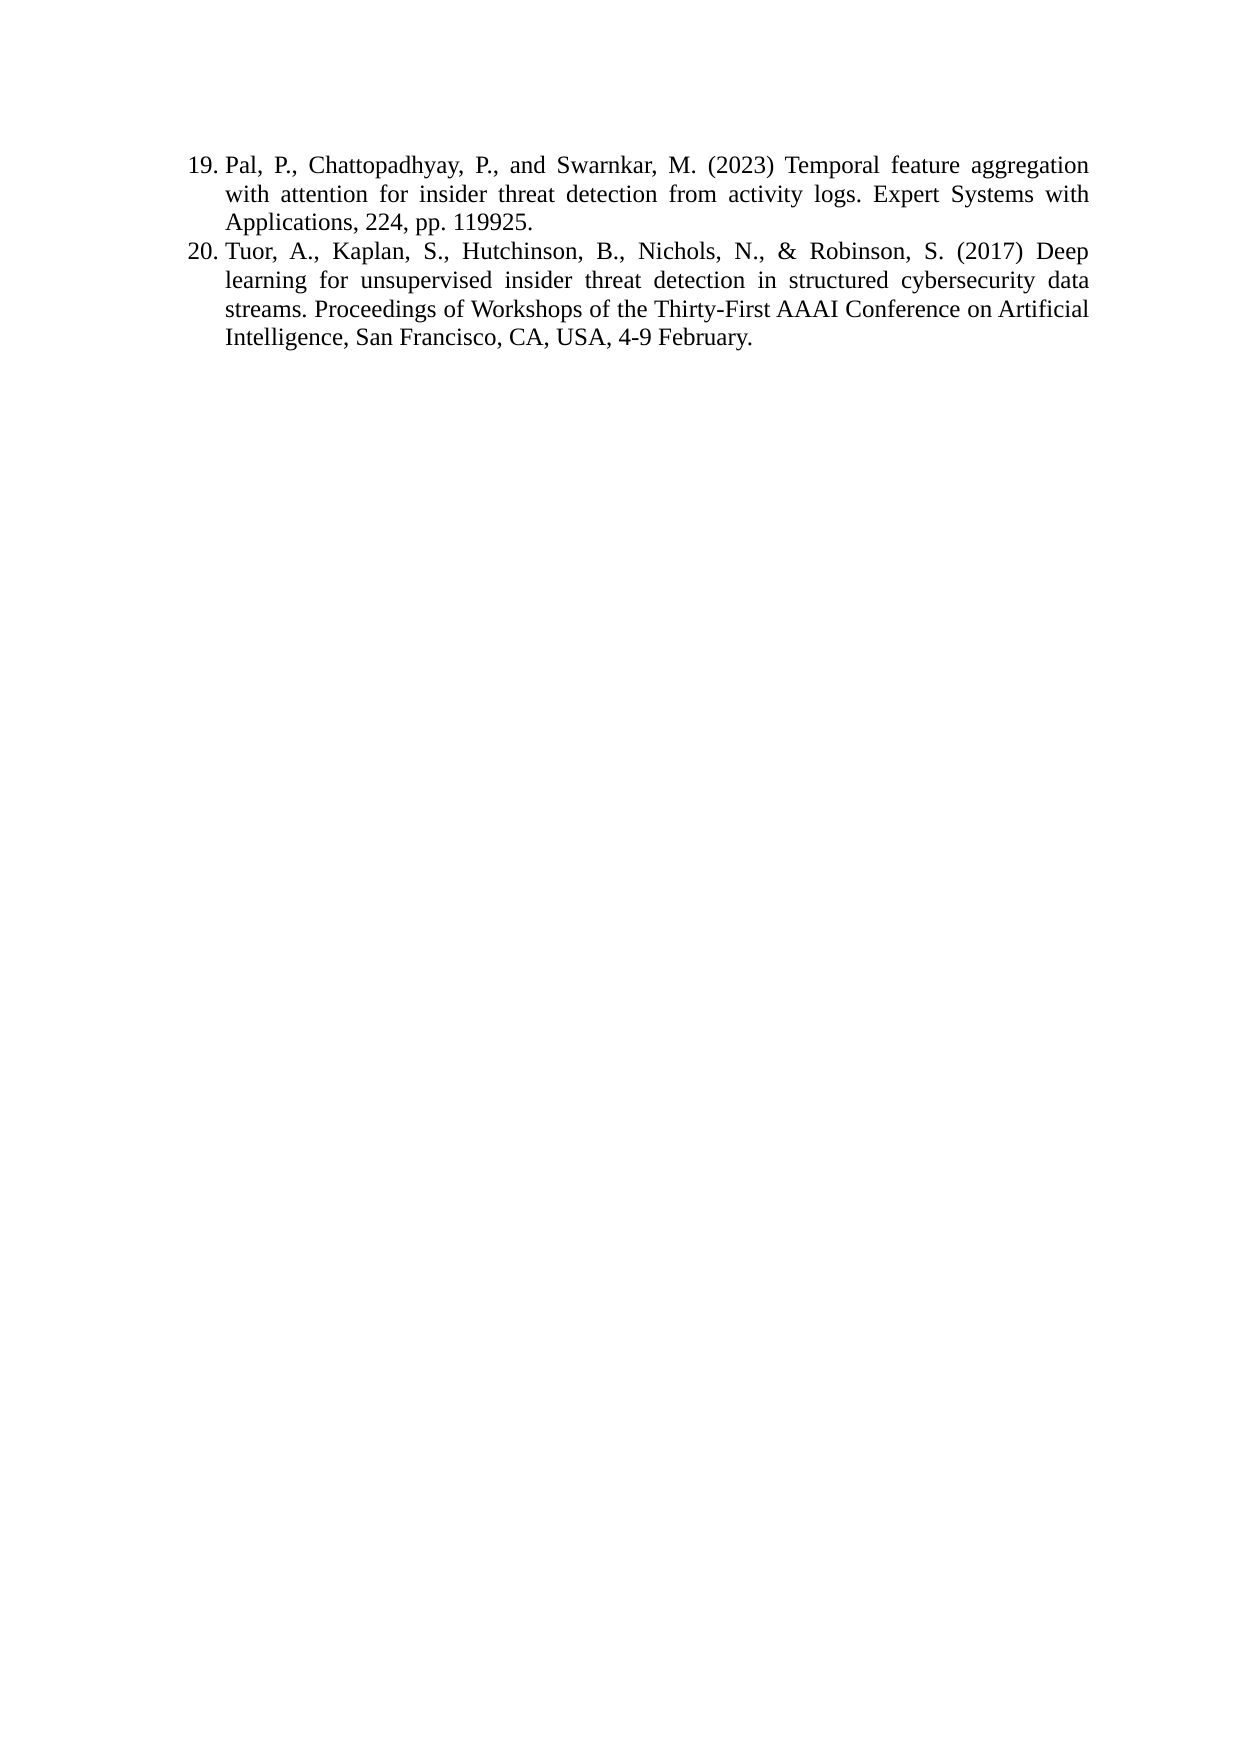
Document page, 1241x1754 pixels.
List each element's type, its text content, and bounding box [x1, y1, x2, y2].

list Pal, P., Chattopadhyay, P., and Swarnkar, M. (2023) Temporal feature aggregation with attention for insider threat detection from activity logs. Expert Systems with Applications, 224, pp. 119925. [187, 150, 1090, 236]
list Tuor, A., Kaplan, S., Hutchinson, B., Nichols, N., & Robinson, S. (2017) Deep learning for unsupervised insider threat detection in structured cybersecurity data streams. Proceedings of Workshops of the Thirty-First AAAI Conference on Artificial Intelligence, San Francisco, CA, USA, 4-9 February. [187, 236, 1090, 351]
